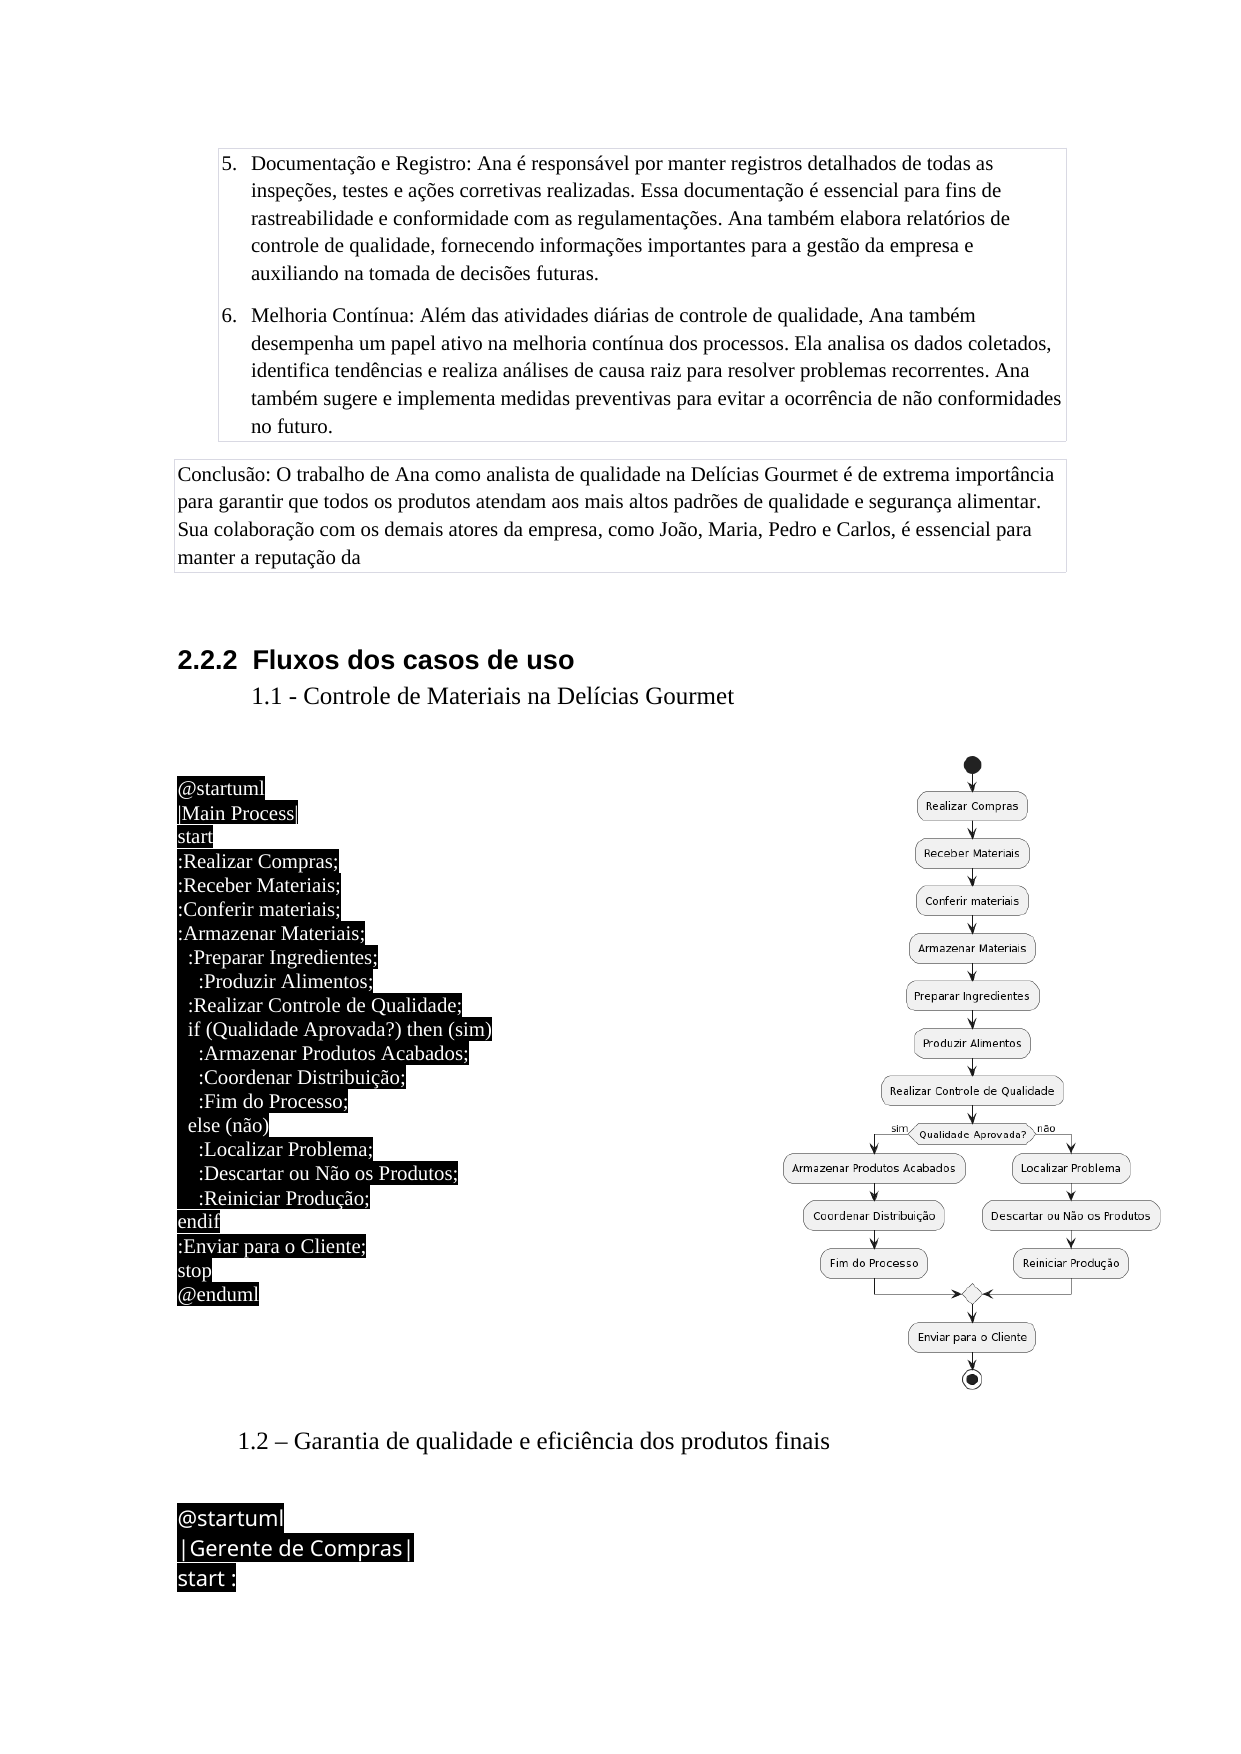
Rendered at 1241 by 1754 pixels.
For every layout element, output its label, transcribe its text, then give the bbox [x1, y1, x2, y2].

text :Localizar Problema; [177, 1137, 773, 1161]
text 1.1 - Controle de Materiais na Delícias Gourmet [177, 681, 1063, 710]
text Conclusão: O trabalho de Ana como analista de qualidade na Delícias Gourmet é de extrema importância para garantir que todos os produtos atendam aos mais altos padrões de qualidade e segurança alimentar. Sua colaboração com os demais atores da empresa, como João, Maria, Pedro e Carlos, é essencial para manter a reputação da [175, 460, 1066, 572]
text :Armazenar Materiais; [177, 921, 773, 945]
text :Realizar Compras; [177, 848, 773, 873]
text if (Qualidade Aprovada?) then (sim) [177, 1017, 773, 1041]
text :Enviar para o Cliente; [177, 1233, 773, 1258]
text stop [177, 1258, 773, 1282]
subtitle Fluxos dos casos de uso [177, 644, 1063, 675]
text :Armazenar Produtos Acabados; [177, 1041, 773, 1065]
text :Reiniciar Produção; [177, 1185, 773, 1209]
text :Preparar Ingredientes; [177, 945, 773, 969]
picture [773, 748, 1168, 1397]
text start : [177, 1562, 1063, 1592]
text :Realizar Controle de Qualidade; [177, 993, 773, 1017]
text else (não) [177, 1113, 773, 1137]
text :Produzir Alimentos; [177, 969, 773, 993]
text start [177, 824, 773, 848]
text |Gerente de Compras| [177, 1533, 1063, 1562]
text |Main Process| [177, 800, 773, 824]
text 1.2 – Garantia de qualidade e eficiência dos produtos finais [177, 1426, 1063, 1455]
text @enduml [177, 1282, 773, 1306]
list Documentação e Registro: Ana é responsável por manter registros detalhados de todas as inspeções, testes e ações corretivas realizadas. Essa documentação é essencial para fins de rastreabilidade e conformidade com as regulamentações. Ana também elabora relatórios de controle de qualidade, fornecendo informações importantes para a gestão da empresa e auxiliando na tomada de decisões futuras. [219, 149, 1066, 285]
text @startuml [177, 776, 773, 800]
text @startuml [177, 1503, 1063, 1533]
text :Coordenar Distribuição; [177, 1065, 773, 1089]
list Melhoria Contínua: Além das atividades diárias de controle de qualidade, Ana também desempenha um papel ativo na melhoria contínua dos processos. Ela analisa os dados coletados, identifica tendências e realiza análises de causa raiz para resolver problemas recorrentes. Ana também sugere e implementa medidas preventivas para evitar a ocorrência de não conformidades no futuro. [219, 300, 1066, 441]
text :Descartar ou Não os Produtos; [177, 1161, 773, 1185]
text endif [177, 1209, 773, 1233]
text :Receber Materiais; [177, 873, 773, 897]
text :Fim do Processo; [177, 1089, 773, 1113]
text :Conferir materiais; [177, 897, 773, 921]
